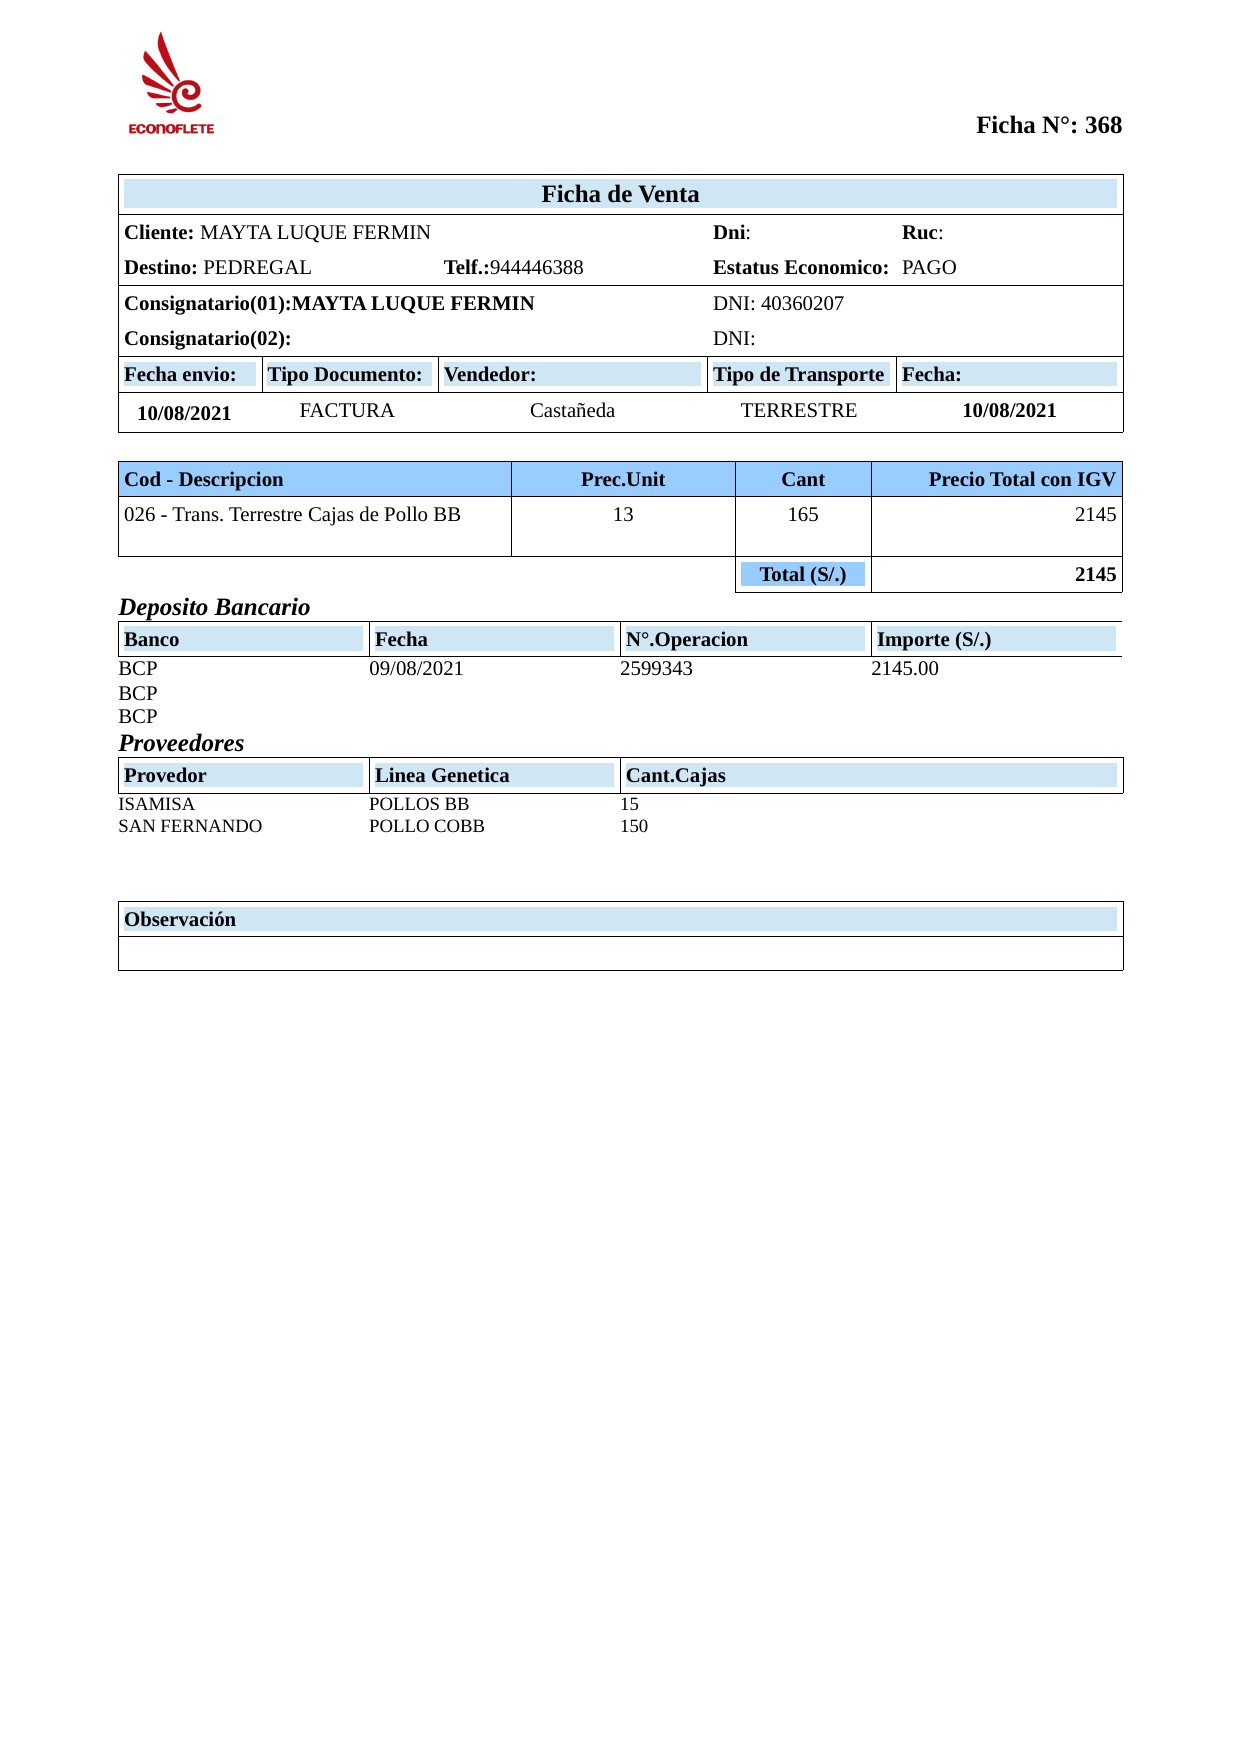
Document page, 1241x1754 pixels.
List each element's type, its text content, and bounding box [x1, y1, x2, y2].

table_cell 15 [620, 794, 1123, 814]
table_cell Consignatario(01):MAYTA LUQUE FERMIN [119, 286, 707, 321]
table_cell Total (S/.) [736, 557, 871, 592]
table_cell [511, 557, 735, 592]
table_header Ficha de Venta [119, 175, 1123, 214]
table_cell Estatus Economico: [707, 249, 896, 285]
table_cell [620, 680, 871, 704]
table_cell POLLO COBB [369, 815, 620, 836]
table_cell [620, 705, 871, 728]
table_cell [620, 879, 1123, 901]
table_cell BCP [118, 705, 369, 728]
table_cell 2145 [872, 497, 1122, 556]
table_cell Destino: PEDREGAL [119, 249, 438, 285]
text Proveedores [118, 728, 1122, 757]
table_header Cant [736, 462, 871, 496]
table_cell Telf.:944446388 [438, 249, 707, 285]
table_cell [369, 836, 620, 858]
table_cell TERRESTRE [707, 393, 896, 432]
table_cell 13 [512, 497, 735, 556]
table_cell Cliente: MAYTA LUQUE FERMIN [119, 215, 707, 249]
table_cell Consignatario(02): [119, 321, 707, 356]
table_cell [369, 680, 620, 704]
table_header Linea Genetica [370, 758, 620, 793]
table_header Fecha [370, 622, 620, 656]
table_cell Vendedor: [439, 357, 707, 392]
table_cell 2145.00 [871, 657, 1122, 680]
table_cell [620, 858, 1123, 879]
table_header Observación [119, 902, 1123, 936]
table_header Cod - Descripcion [119, 462, 511, 496]
table_cell Fecha envio: [119, 357, 262, 392]
table_cell [620, 836, 1123, 858]
table_cell [369, 858, 620, 879]
table_cell [871, 680, 1122, 704]
table_cell [369, 705, 620, 728]
table_cell 10/08/2021 [119, 393, 262, 432]
table_header Provedor [119, 758, 369, 793]
table_cell DNI: 40360207 [707, 286, 1123, 321]
table_cell 09/08/2021 [369, 657, 620, 680]
table_cell FACTURA [262, 393, 438, 432]
table_cell SAN FERNANDO [118, 815, 369, 836]
table_cell DNI: [707, 321, 1123, 356]
table_cell 026 - Trans. Terrestre Cajas de Pollo BB [119, 497, 511, 556]
table_cell 165 [736, 497, 871, 556]
table_cell [118, 879, 369, 901]
picture [118, 31, 225, 134]
table_cell 10/08/2021 [896, 393, 1123, 432]
table_header Cant.Cajas [621, 758, 1123, 793]
table_cell [118, 858, 369, 879]
table_cell [369, 879, 620, 901]
table_cell PAGO [896, 249, 1123, 285]
table_cell Dni: [707, 215, 896, 249]
table_cell ISAMISA [118, 794, 369, 814]
table_cell Castañeda [438, 393, 707, 432]
table_cell Ruc: [896, 215, 1123, 249]
table_cell 2145 [872, 557, 1122, 592]
table_cell BCP [118, 680, 369, 704]
table_cell [119, 937, 1123, 969]
table_cell POLLOS BB [369, 794, 620, 814]
table_cell 2599343 [620, 657, 871, 680]
table_cell 150 [620, 815, 1123, 836]
table_header Banco [119, 622, 369, 656]
table_cell BCP [118, 657, 369, 680]
table_header Prec.Unit [512, 462, 735, 496]
table_header Precio Total con IGV [872, 462, 1122, 496]
table_cell Tipo de Transporte [708, 357, 896, 392]
table_cell Fecha: [897, 357, 1123, 392]
table_cell Tipo Documento: [263, 357, 438, 392]
table_header N°.Operacion [621, 622, 871, 656]
text Deposito Bancario [118, 592, 1122, 621]
table_cell [871, 705, 1122, 728]
table_header Importe (S/.) [872, 622, 1122, 656]
table_cell [118, 557, 511, 592]
table_cell [118, 836, 369, 858]
